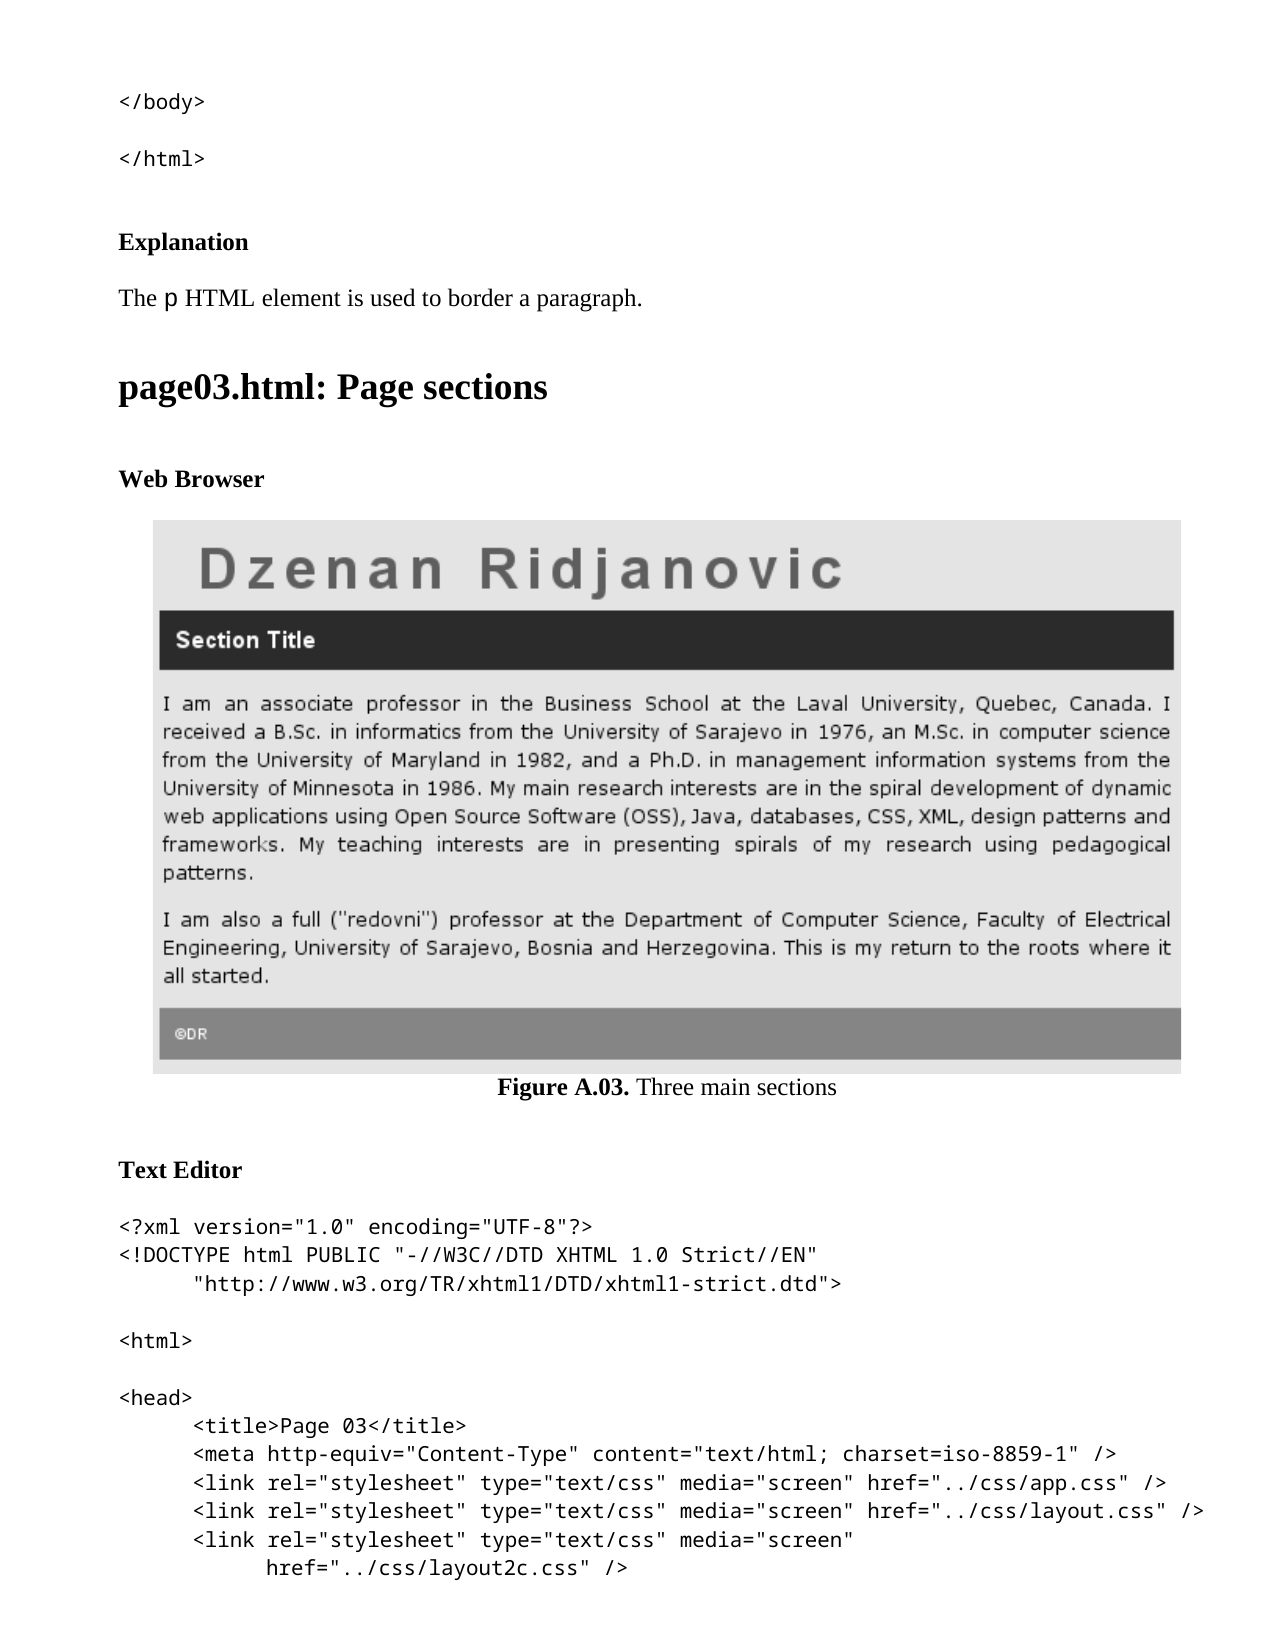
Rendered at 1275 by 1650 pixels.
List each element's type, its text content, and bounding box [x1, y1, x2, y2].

text href="../css/layout2c.css" /> [118, 1553, 1216, 1582]
text <head> [118, 1383, 1216, 1411]
text <link rel="stylesheet" type="text/css" media="screen" href="../css/app.css" /> [118, 1468, 1216, 1496]
subtitle page03.html: Page sections [118, 366, 1216, 408]
text Explanation [118, 228, 1216, 256]
text <meta http-equiv="Content-Type" content="text/html; charset=iso-8859-1" /> [118, 1439, 1216, 1468]
text "http://www.w3.org/TR/xhtml1/DTD/xhtml1-strict.dtd"> [118, 1269, 1216, 1297]
text <!DOCTYPE html PUBLIC "-//W3C//DTD XHTML 1.0 Strict//EN" [118, 1240, 1216, 1269]
text The p HTML element is used to border a paragraph. [118, 284, 1216, 313]
picture [152, 520, 1182, 1074]
text <html> [118, 1326, 1216, 1354]
text <link rel="stylesheet" type="text/css" media="screen" [118, 1525, 1216, 1553]
text Web Browser [118, 465, 1216, 493]
text <?xml version="1.0" encoding="UTF-8"?> [118, 1212, 1216, 1240]
text </body> [118, 87, 1216, 116]
text </html> [118, 144, 1216, 173]
text Figure A.03. Three main sections [118, 520, 1216, 1101]
text Text Editor [118, 1157, 1216, 1184]
text <link rel="stylesheet" type="text/css" media="screen" href="../css/layout.css" /> [118, 1496, 1216, 1525]
text <title>Page 03</title> [118, 1411, 1216, 1439]
